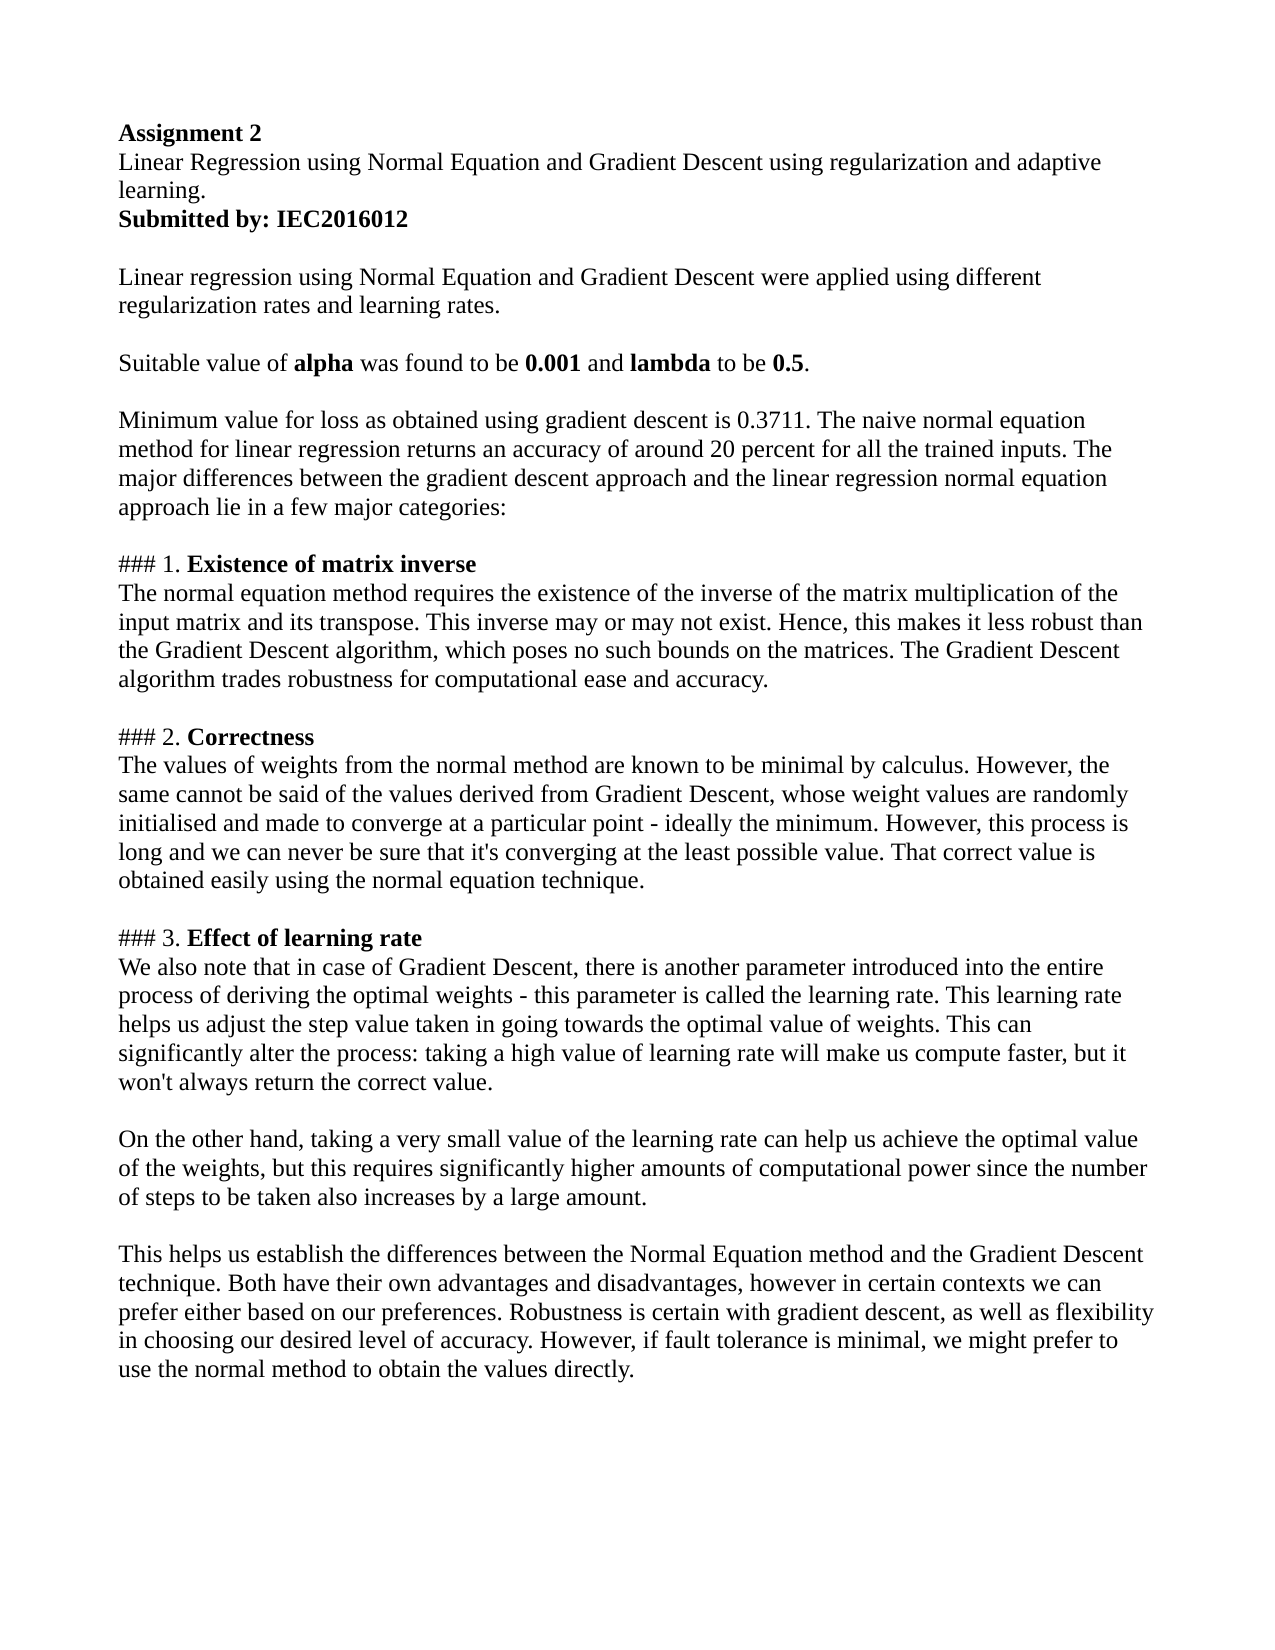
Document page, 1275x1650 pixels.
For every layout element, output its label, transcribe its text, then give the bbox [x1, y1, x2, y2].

text On the other hand, taking a very small value of the learning rate can help us achieve the optimal value of the weights, but this requires significantly higher amounts of computational power since the number of steps to be taken also increases by a large amount. [118, 1124, 1157, 1211]
text We also note that in case of Gradient Descent, there is another parameter introduced into the entire process of deriving the optimal weights - this parameter is called the learning rate. This learning rate helps us adjust the step value taken in going towards the optimal value of weights. This can significantly alter the process: taking a high value of learning rate will make us compute faster, but it won't always return the correct value. [118, 952, 1157, 1096]
text Assignment 2 [118, 118, 1157, 147]
text This helps us establish the differences between the Normal Equation method and the Gradient Descent technique. Both have their own advantages and disadvantages, however in certain contexts we can prefer either based on our preferences. Robustness is certain with gradient descent, as well as flexibility in choosing our desired level of accuracy. However, if fault tolerance is minimal, we might prefer to use the normal method to obtain the values directly. [118, 1239, 1157, 1383]
text Linear Regression using Normal Equation and Gradient Descent using regularization and adaptive learning. [118, 147, 1157, 204]
text ### 2. Correctness [118, 722, 1157, 751]
text Submitted by: IEC2016012 [118, 204, 1157, 233]
text The normal equation method requires the existence of the inverse of the matrix multiplication of the input matrix and its transpose. This inverse may or may not exist. Hence, this makes it less robust than the Gradient Descent algorithm, which poses no such bounds on the matrices. The Gradient Descent algorithm trades robustness for computational ease and accuracy. [118, 578, 1157, 693]
text Suitable value of alpha was found to be 0.001 and lambda to be 0.5. [118, 348, 1157, 377]
text Linear regression using Normal Equation and Gradient Descent were applied using different regularization rates and learning rates. [118, 262, 1157, 319]
text The values of weights from the normal method are known to be minimal by calculus. However, the same cannot be said of the values derived from Gradient Descent, whose weight values are randomly initialised and made to converge at a particular point - ideally the minimum. However, this process is long and we can never be sure that it's converging at the least possible value. That correct value is obtained easily using the normal equation technique. [118, 751, 1157, 894]
text ### 1. Existence of matrix inverse [118, 549, 1157, 578]
text ### 3. Effect of learning rate [118, 923, 1157, 952]
text Minimum value for loss as obtained using gradient descent is 0.3711. The naive normal equation method for linear regression returns an accuracy of around 20 percent for all the trained inputs. The major differences between the gradient descent approach and the linear regression normal equation approach lie in a few major categories: [118, 406, 1157, 521]
